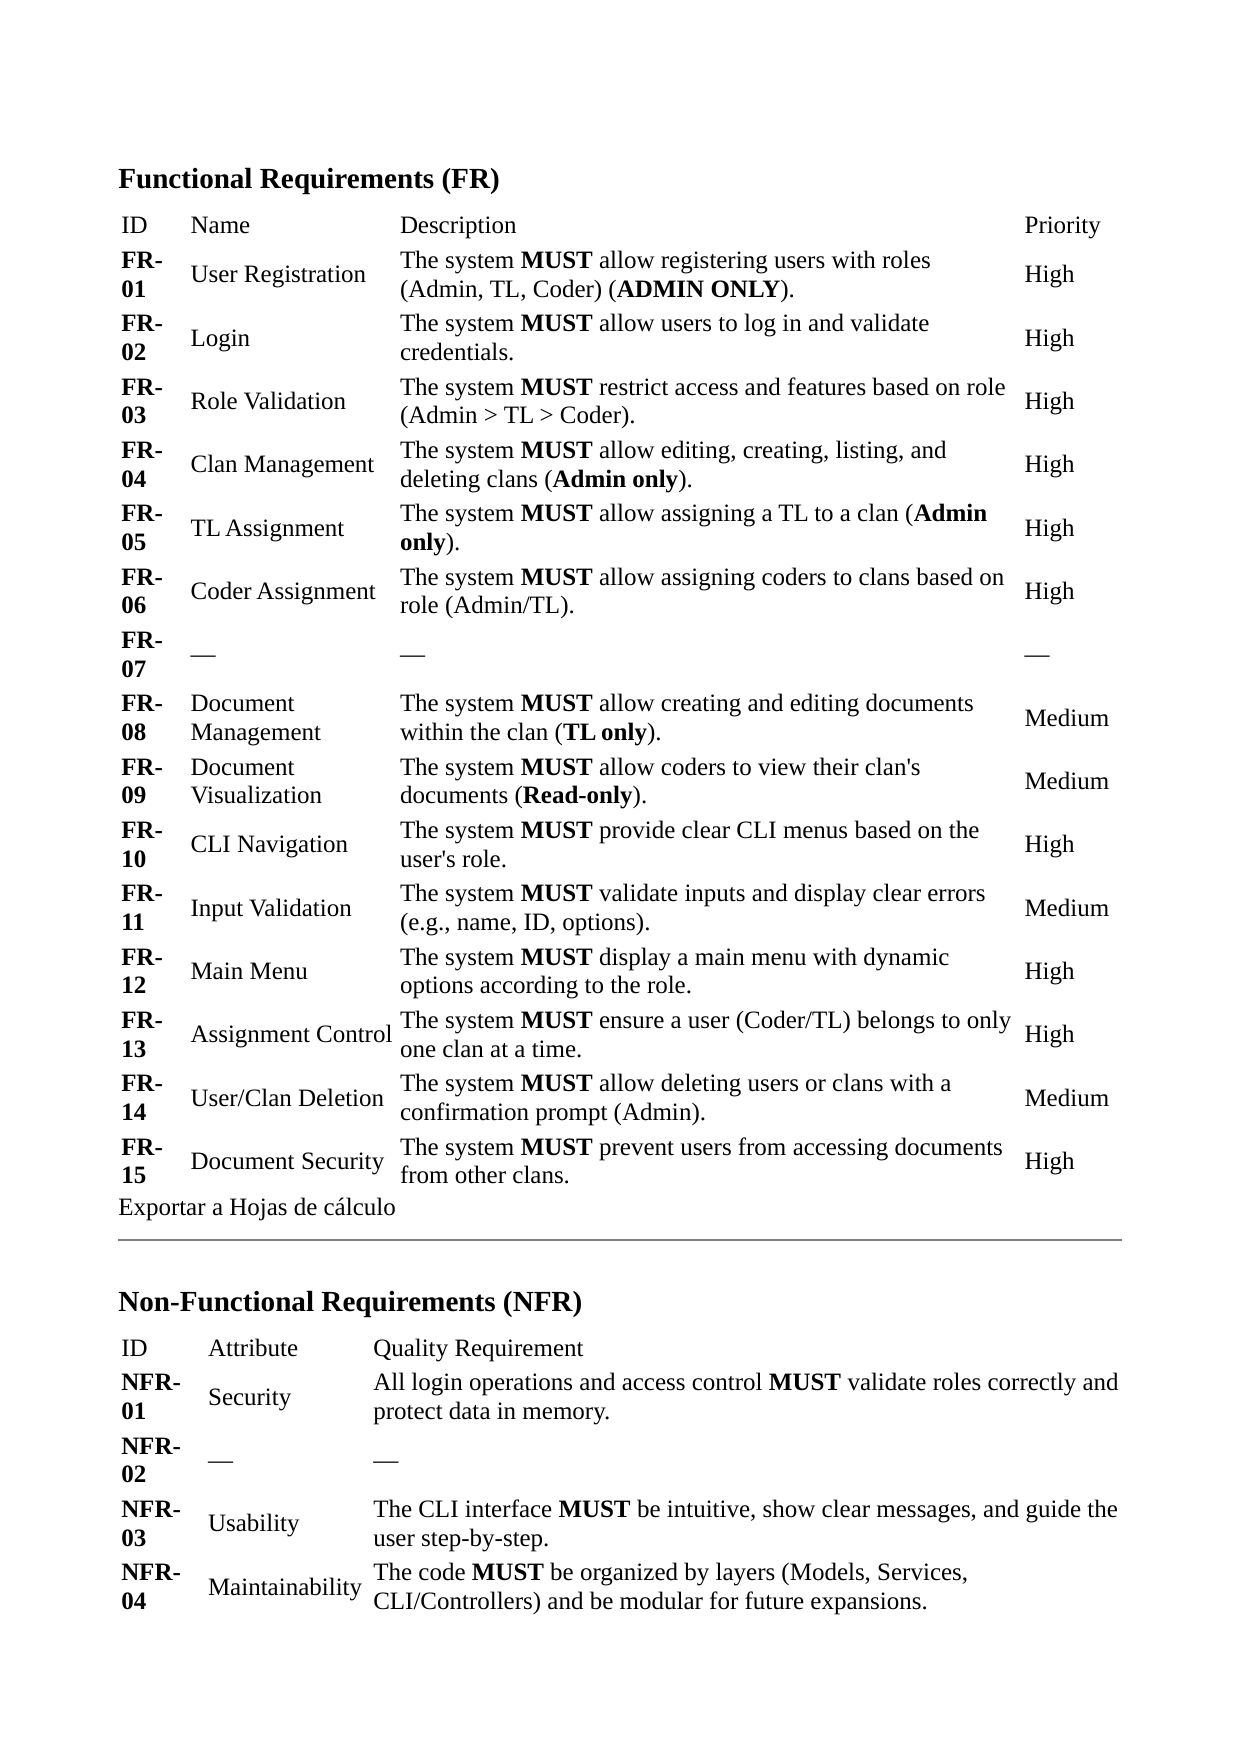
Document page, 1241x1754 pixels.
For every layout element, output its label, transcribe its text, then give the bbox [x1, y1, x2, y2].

table_header Quality Requirement [370, 1330, 1122, 1364]
table_cell Usability [205, 1491, 370, 1554]
table_cell FR-10 [118, 812, 187, 875]
table_cell User/Clan Deletion [188, 1065, 397, 1129]
table_cell High [1021, 495, 1122, 559]
table_cell Assignment Control [188, 1002, 397, 1065]
table_cell Security [205, 1365, 370, 1428]
table_cell High [1021, 432, 1122, 495]
table_cell FR-12 [118, 939, 187, 1002]
table_cell Role Validation [188, 369, 397, 432]
table_header Description [397, 208, 1021, 242]
table_cell The system MUST display a main menu with dynamic options according to the role. [397, 939, 1021, 1002]
table_cell High [1021, 242, 1122, 305]
table_cell High [1021, 1129, 1122, 1192]
table_cell FR-03 [118, 369, 187, 432]
text Exportar a Hojas de cálculo [118, 1192, 1122, 1221]
table_cell Medium [1021, 1065, 1122, 1129]
table_cell Document Management [188, 685, 397, 749]
table_cell The system MUST allow assigning a TL to a clan (Admin only). [397, 495, 1021, 559]
table_cell The system MUST prevent users from accessing documents from other clans. [397, 1129, 1021, 1192]
table_cell FR-06 [118, 559, 187, 622]
table_cell FR-15 [118, 1129, 187, 1192]
table_cell Main Menu [188, 939, 397, 1002]
table_cell The system MUST allow users to log in and validate credentials. [397, 305, 1021, 369]
table_cell Medium [1021, 875, 1122, 939]
subtitle Functional Requirements (FR) [118, 161, 1122, 195]
subtitle Non-Functional Requirements (NFR) [118, 1284, 1122, 1317]
table_cell FR-11 [118, 875, 187, 939]
table_cell High [1021, 1002, 1122, 1065]
table_cell The CLI interface MUST be intuitive, show clear messages, and guide the user step-by-step. [370, 1491, 1122, 1554]
table_cell Document Visualization [188, 749, 397, 812]
table_cell The system MUST allow deleting users or clans with a confirmation prompt (Admin). [397, 1065, 1021, 1129]
table_cell FR-07 [118, 622, 187, 685]
table_cell The system MUST validate inputs and display clear errors (e.g., name, ID, options). [397, 875, 1021, 939]
table_cell The system MUST allow coders to view their clan's documents (Read-only). [397, 749, 1021, 812]
table_cell Document Security [188, 1129, 397, 1192]
table_cell The system MUST allow creating and editing documents within the clan (TL only). [397, 685, 1021, 749]
table_cell The system MUST allow registering users with roles (Admin, TL, Coder) (ADMIN ONLY). [397, 242, 1021, 305]
table_cell Maintainability [205, 1555, 370, 1618]
table_header Priority [1021, 208, 1122, 242]
table_cell FR-09 [118, 749, 187, 812]
table_cell — [188, 622, 397, 685]
table_cell NFR-04 [118, 1555, 205, 1618]
table_header ID [118, 1330, 205, 1364]
table_cell — [205, 1428, 370, 1491]
table_header Attribute [205, 1330, 370, 1364]
table_cell Medium [1021, 685, 1122, 749]
table_cell FR-01 [118, 242, 187, 305]
table_cell The system MUST provide clear CLI menus based on the user's role. [397, 812, 1021, 875]
table_cell The code MUST be organized by layers (Models, Services, CLI/Controllers) and be modular for future expansions. [370, 1555, 1122, 1618]
table_cell NFR-03 [118, 1491, 205, 1554]
table_cell Coder Assignment [188, 559, 397, 622]
table_cell — [1021, 622, 1122, 685]
table_cell — [370, 1428, 1122, 1491]
table_cell — [397, 622, 1021, 685]
table_cell FR-14 [118, 1065, 187, 1129]
table_cell High [1021, 369, 1122, 432]
table_cell TL Assignment [188, 495, 397, 559]
table_cell High [1021, 812, 1122, 875]
table_cell The system MUST allow assigning coders to clans based on role (Admin/TL). [397, 559, 1021, 622]
table_cell High [1021, 939, 1122, 1002]
table_cell Clan Management [188, 432, 397, 495]
table_cell FR-08 [118, 685, 187, 749]
table_header ID [118, 208, 187, 242]
table_cell High [1021, 305, 1122, 369]
table_cell CLI Navigation [188, 812, 397, 875]
table_cell Input Validation [188, 875, 397, 939]
table_cell All login operations and access control MUST validate roles correctly and protect data in memory. [370, 1365, 1122, 1428]
table_cell NFR-02 [118, 1428, 205, 1491]
table_cell The system MUST ensure a user (Coder/TL) belongs to only one clan at a time. [397, 1002, 1021, 1065]
table_cell FR-02 [118, 305, 187, 369]
table_cell NFR-01 [118, 1365, 205, 1428]
table_cell The system MUST restrict access and features based on role (Admin > TL > Coder). [397, 369, 1021, 432]
table_cell Medium [1021, 749, 1122, 812]
table_header Name [188, 208, 397, 242]
table_cell User Registration [188, 242, 397, 305]
table_cell FR-04 [118, 432, 187, 495]
table_cell FR-13 [118, 1002, 187, 1065]
table_cell Login [188, 305, 397, 369]
table_cell FR-05 [118, 495, 187, 559]
table_cell High [1021, 559, 1122, 622]
table_cell The system MUST allow editing, creating, listing, and deleting clans (Admin only). [397, 432, 1021, 495]
